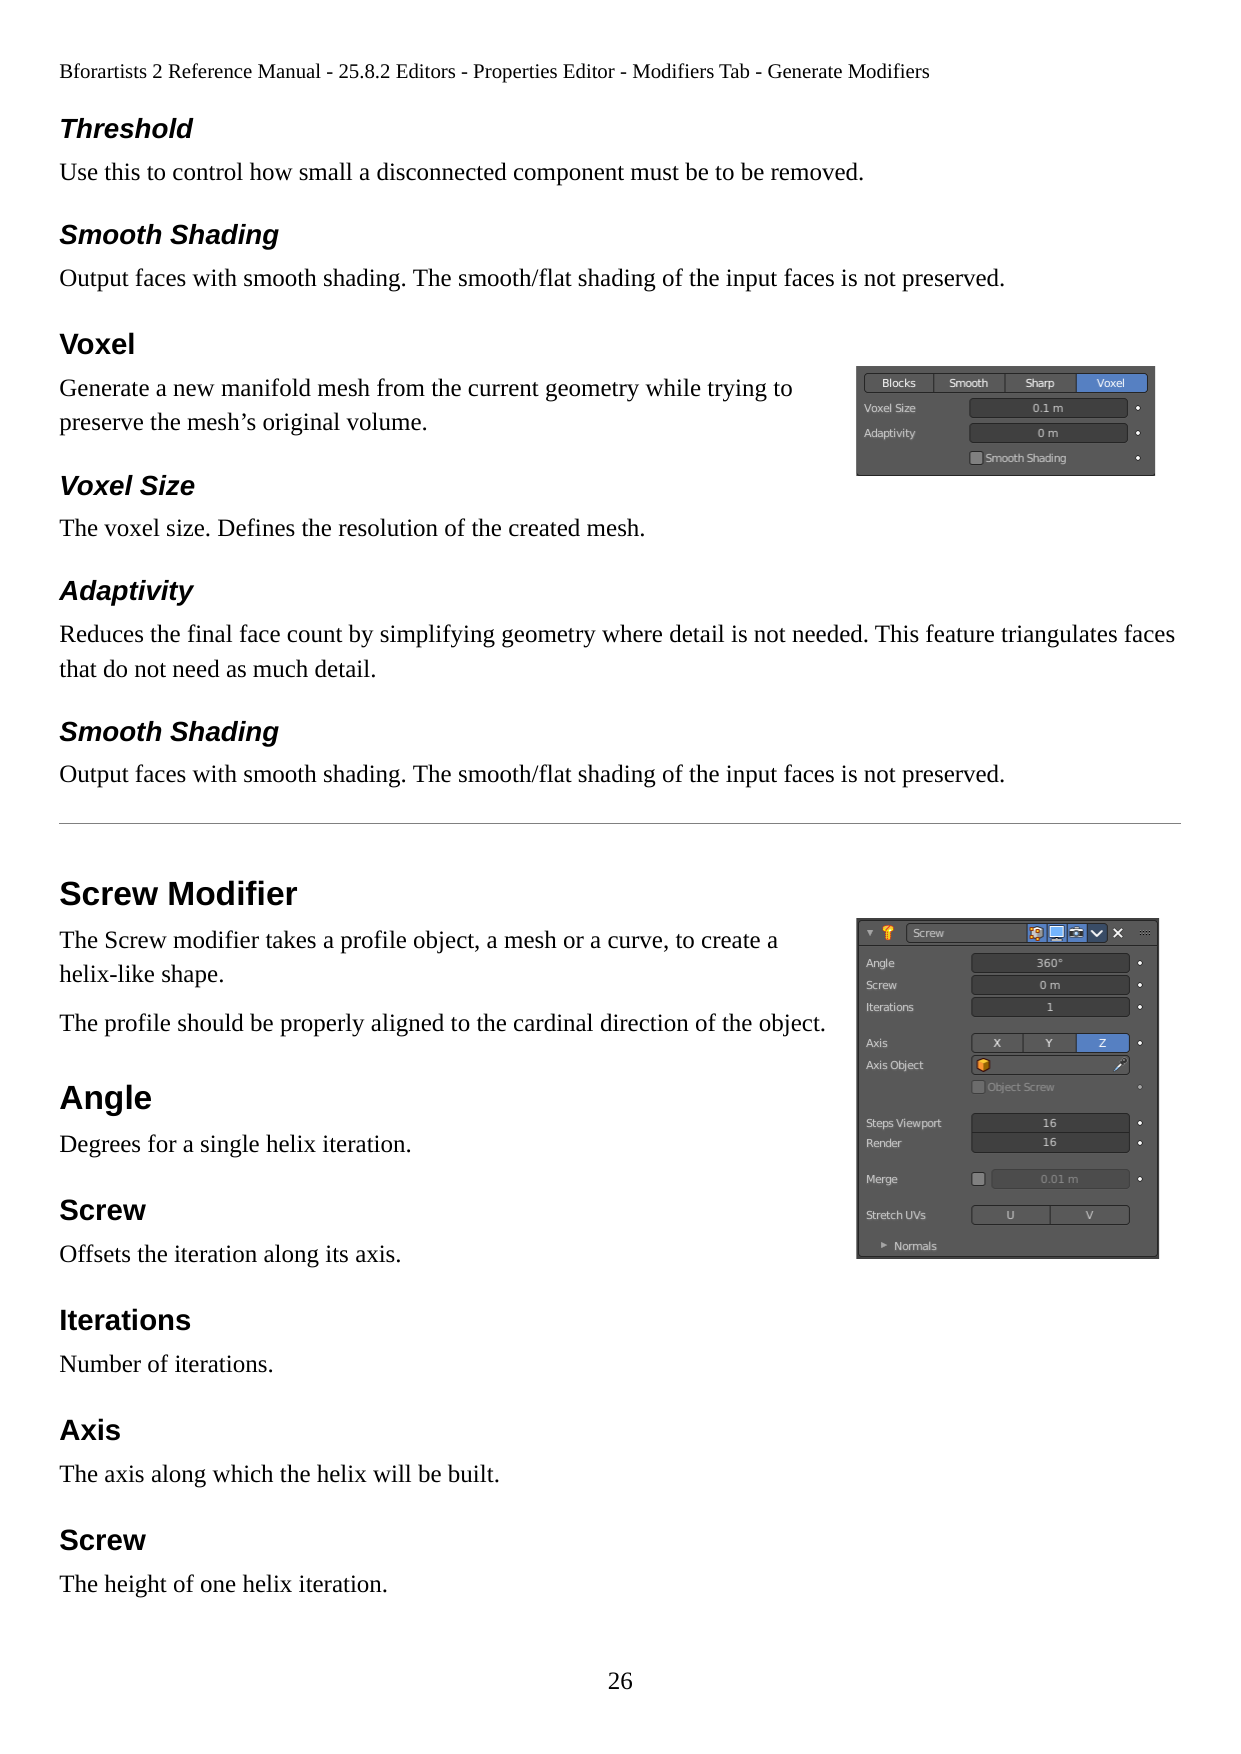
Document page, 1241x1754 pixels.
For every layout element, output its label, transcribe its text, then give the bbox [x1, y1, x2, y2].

text Use this to control how small a disconnected component must be to be removed. [59, 157, 1181, 186]
text The profile should be properly aligned to the cardinal direction of the object. [59, 1008, 856, 1037]
subtitle [1160, 1193, 1181, 1227]
text Generate a new manifold mesh from the current geometry while trying to preserve the mesh’s original volume. [59, 373, 856, 436]
text The height of one helix iteration. [59, 1569, 1181, 1598]
picture [856, 918, 1160, 1259]
subtitle Threshold [59, 113, 1181, 144]
text Offsets the iteration along its axis. [59, 1239, 1181, 1268]
subtitle Adaptivity [59, 575, 1181, 607]
text Reduces the final face count by simplifying geometry where detail is not needed. This feature triangulates faces that do not need as much detail. [59, 619, 1181, 682]
subtitle Angle [59, 1078, 856, 1117]
subtitle [1160, 1078, 1181, 1117]
text Degrees for a single helix iteration. [59, 1129, 856, 1158]
text The axis along which the helix will be built. [59, 1459, 1181, 1488]
picture [856, 366, 1156, 476]
text Number of iterations. [59, 1349, 1181, 1378]
subtitle Iterations [59, 1303, 1181, 1337]
subtitle Voxel Size [59, 469, 1181, 501]
subtitle Voxel [59, 327, 1181, 360]
subtitle Screw [59, 1193, 856, 1227]
subtitle Axis [59, 1413, 1181, 1447]
subtitle Smooth Shading [59, 715, 1181, 747]
text The voxel size. Defines the resolution of the created mesh. [59, 513, 1181, 542]
subtitle Screw [59, 1523, 1181, 1556]
text The Screw modifier takes a profile object, a mesh or a curve, to create a helix-like shape. [59, 925, 856, 988]
text Output faces with smooth shading. The smooth/flat shading of the input faces is not preserved. [59, 263, 1181, 292]
text Output faces with smooth shading. The smooth/flat shading of the input faces is not preserved. [59, 759, 1181, 788]
subtitle Smooth Shading [59, 218, 1181, 250]
subtitle Screw Modifier [59, 874, 1181, 912]
